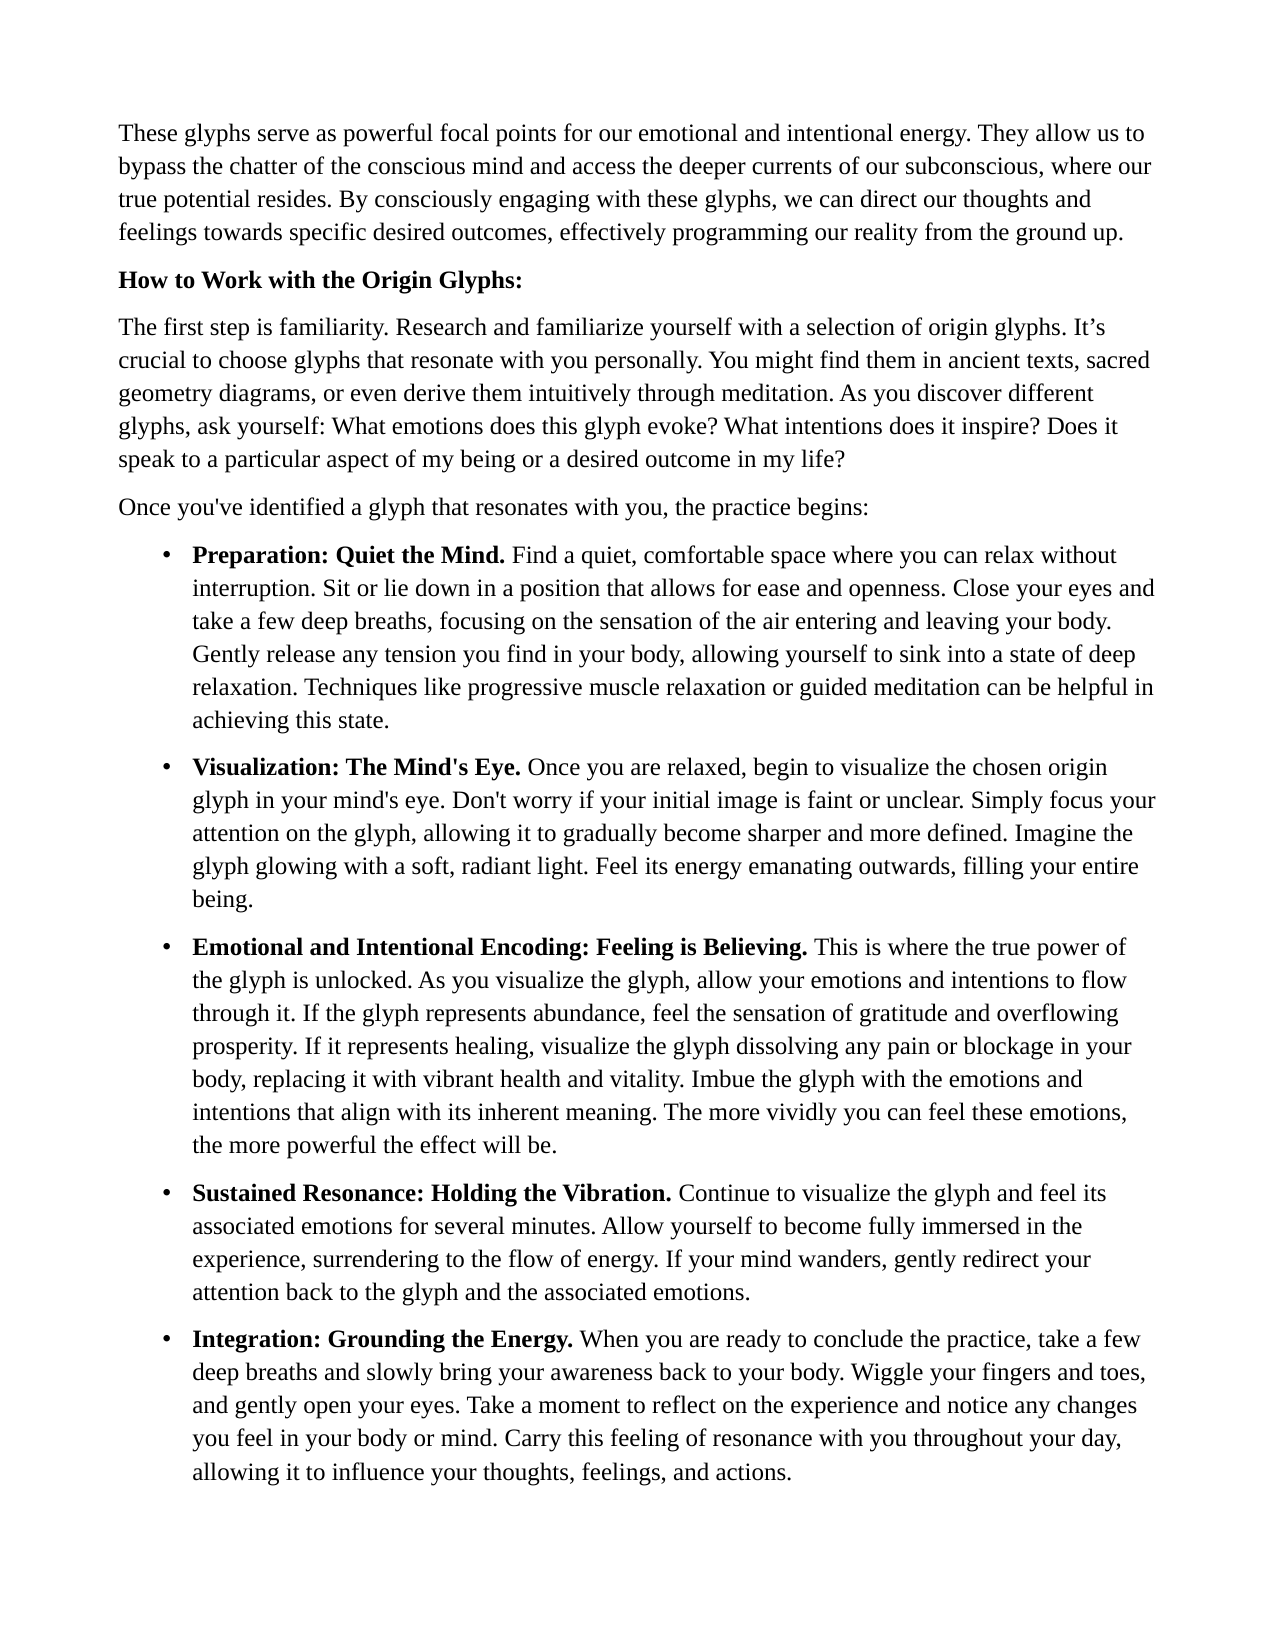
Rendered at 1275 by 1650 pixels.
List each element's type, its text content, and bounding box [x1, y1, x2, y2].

text These glyphs serve as powerful focal points for our emotional and intentional energy. They allow us to bypass the chatter of the conscious mind and access the deeper currents of our subconscious, where our true potential resides. By consciously engaging with these glyphs, we can direct our thoughts and feelings towards specific desired outcomes, effectively programming our reality from the ground up. [118, 118, 1157, 246]
text How to Work with the Origin Glyphs: [118, 265, 1157, 293]
text The first step is familiarity. Research and familiarize yourself with a selection of origin glyphs. It’s crucial to choose glyphs that resonate with you personally. You might find them in ancient texts, sacred geometry diagrams, or even derive them intuitively through meditation. As you discover different glyphs, ask yourself: What emotions does this glyph evoke? What intentions does it inspire? Does it speak to a particular aspect of my being or a desired outcome in my life? [118, 312, 1157, 473]
list Sustained Resonance: Holding the Vibration. Continue to visualize the glyph and feel its associated emotions for several minutes. Allow yourself to become fully immersed in the experience, surrendering to the flow of energy. If your mind wanders, gently redirect your attention back to the glyph and the associated emotions. [162, 1178, 1157, 1306]
list Integration: Grounding the Energy. When you are ready to conclude the practice, take a few deep breaths and slowly bring your awareness back to your body. Wiggle your fingers and toes, and gently open your eyes. Take a moment to reflect on the experience and notice any changes you feel in your body or mind. Carry this feeling of resonance with you throughout your day, allowing it to influence your thoughts, feelings, and actions. [162, 1324, 1157, 1485]
list Preparation: Quiet the Mind. Find a quiet, comfortable space where you can relax without interruption. Sit or lie down in a position that allows for ease and openness. Close your eyes and take a few deep breaths, focusing on the sensation of the air entering and leaving your body. Gently release any tension you find in your body, allowing yourself to sink into a state of deep relaxation. Techniques like progressive muscle relaxation or guided meditation can be helpful in achieving this state. [162, 540, 1157, 733]
list Visualization: The Mind's Eye. Once you are relaxed, begin to visualize the chosen origin glyph in your mind's eye. Don't worry if your initial image is faint or unclear. Simply focus your attention on the glyph, allowing it to gradually become sharper and more defined. Imagine the glyph glowing with a soft, radiant light. Feel its energy emanating outwards, filling your entire being. [162, 752, 1157, 913]
text Once you've identified a glyph that resonates with you, the practice begins: [118, 492, 1157, 521]
list Emotional and Intentional Encoding: Feeling is Believing. This is where the true power of the glyph is unlocked. As you visualize the glyph, allow your emotions and intentions to flow through it. If the glyph represents abundance, feel the sensation of gratitude and overflowing prosperity. If it represents healing, visualize the glyph dissolving any pain or blockage in your body, replacing it with vibrant health and vitality. Imbue the glyph with the emotions and intentions that align with its inherent meaning. The more vividly you can feel these emotions, the more powerful the effect will be. [162, 932, 1157, 1159]
